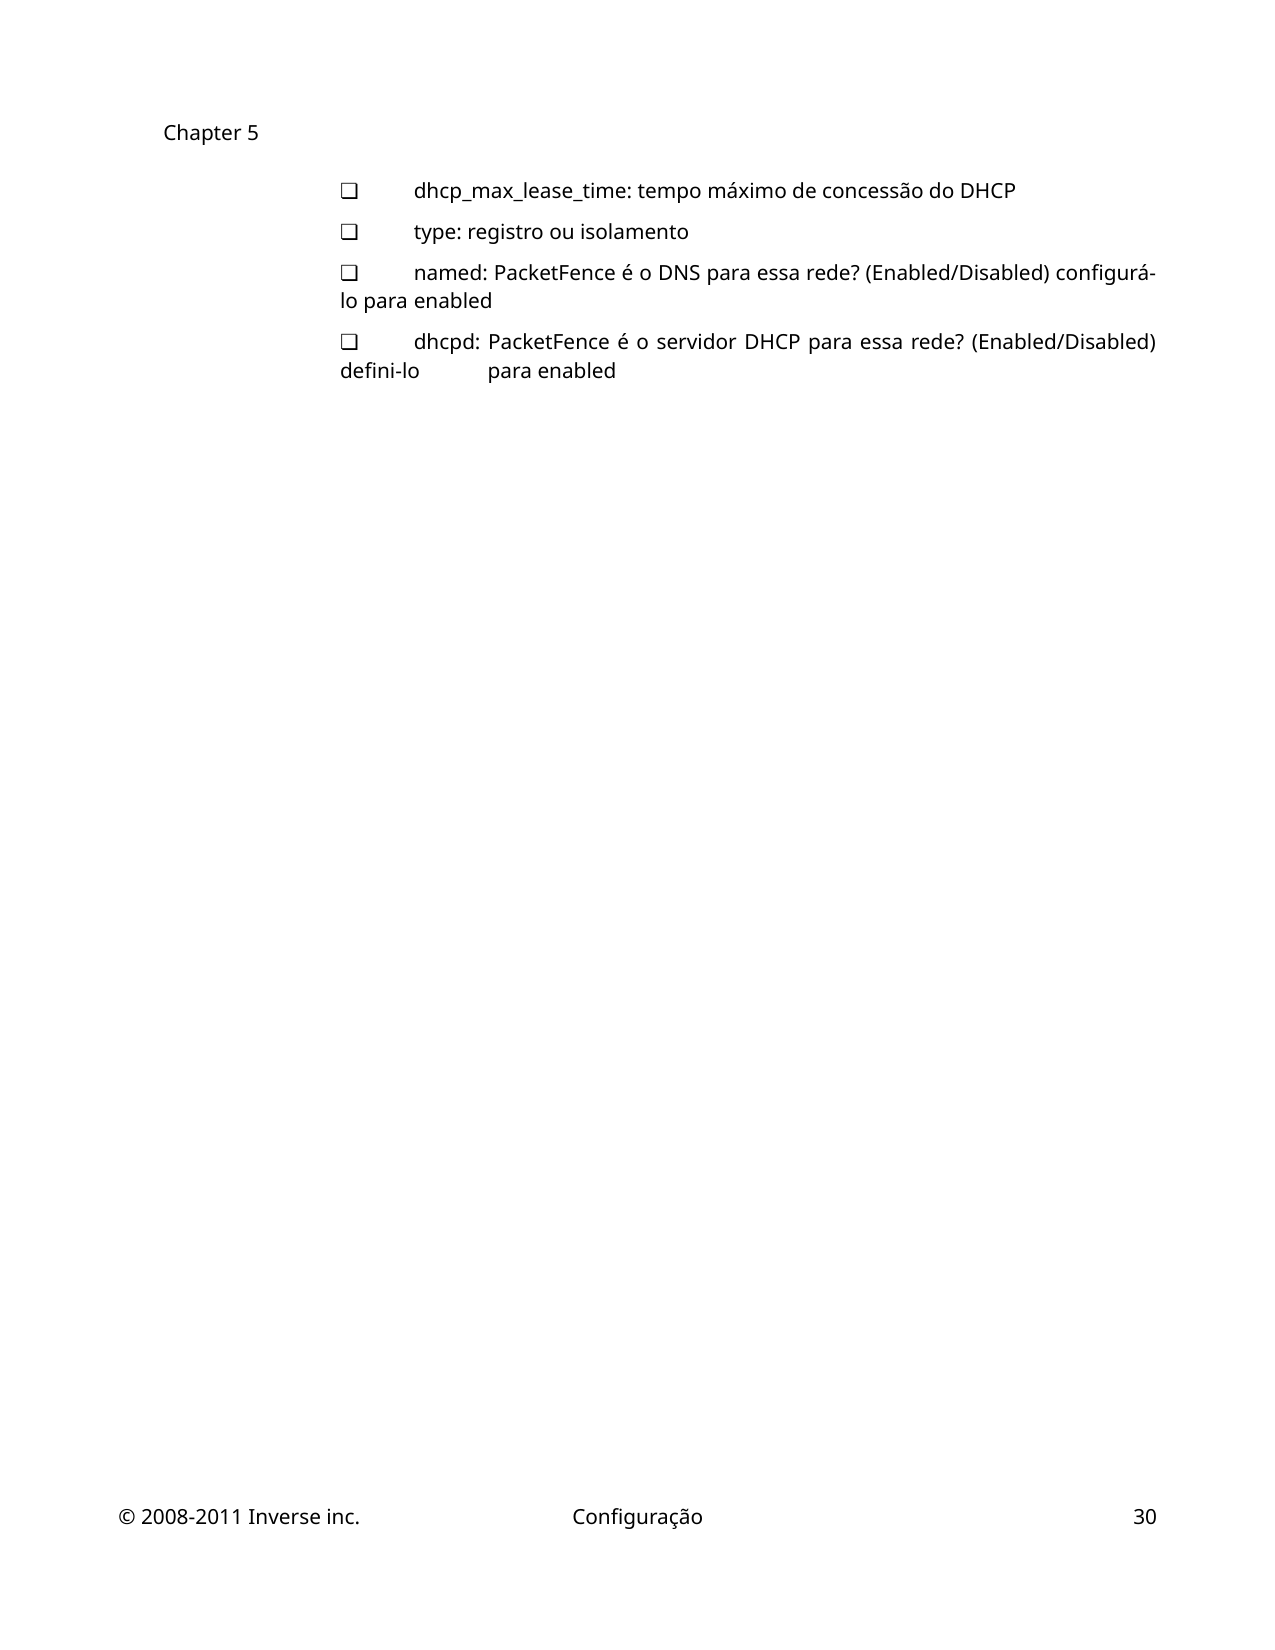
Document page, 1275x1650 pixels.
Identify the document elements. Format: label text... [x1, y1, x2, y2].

text ❏ type: registro ou isolamento [340, 217, 1157, 245]
list ❏ named: PacketFence é o DNS para essa rede? (Enabled/Disabled) configurá-lo para enabled [338, 258, 1157, 315]
text ❏ dhcp_max_lease_time: tempo máximo de concessão do DHCP [340, 176, 1157, 204]
list ❏ dhcpd: PacketFence é o servidor DHCP para essa rede? (Enabled/Disabled) defini-lo para enabled [338, 327, 1157, 384]
